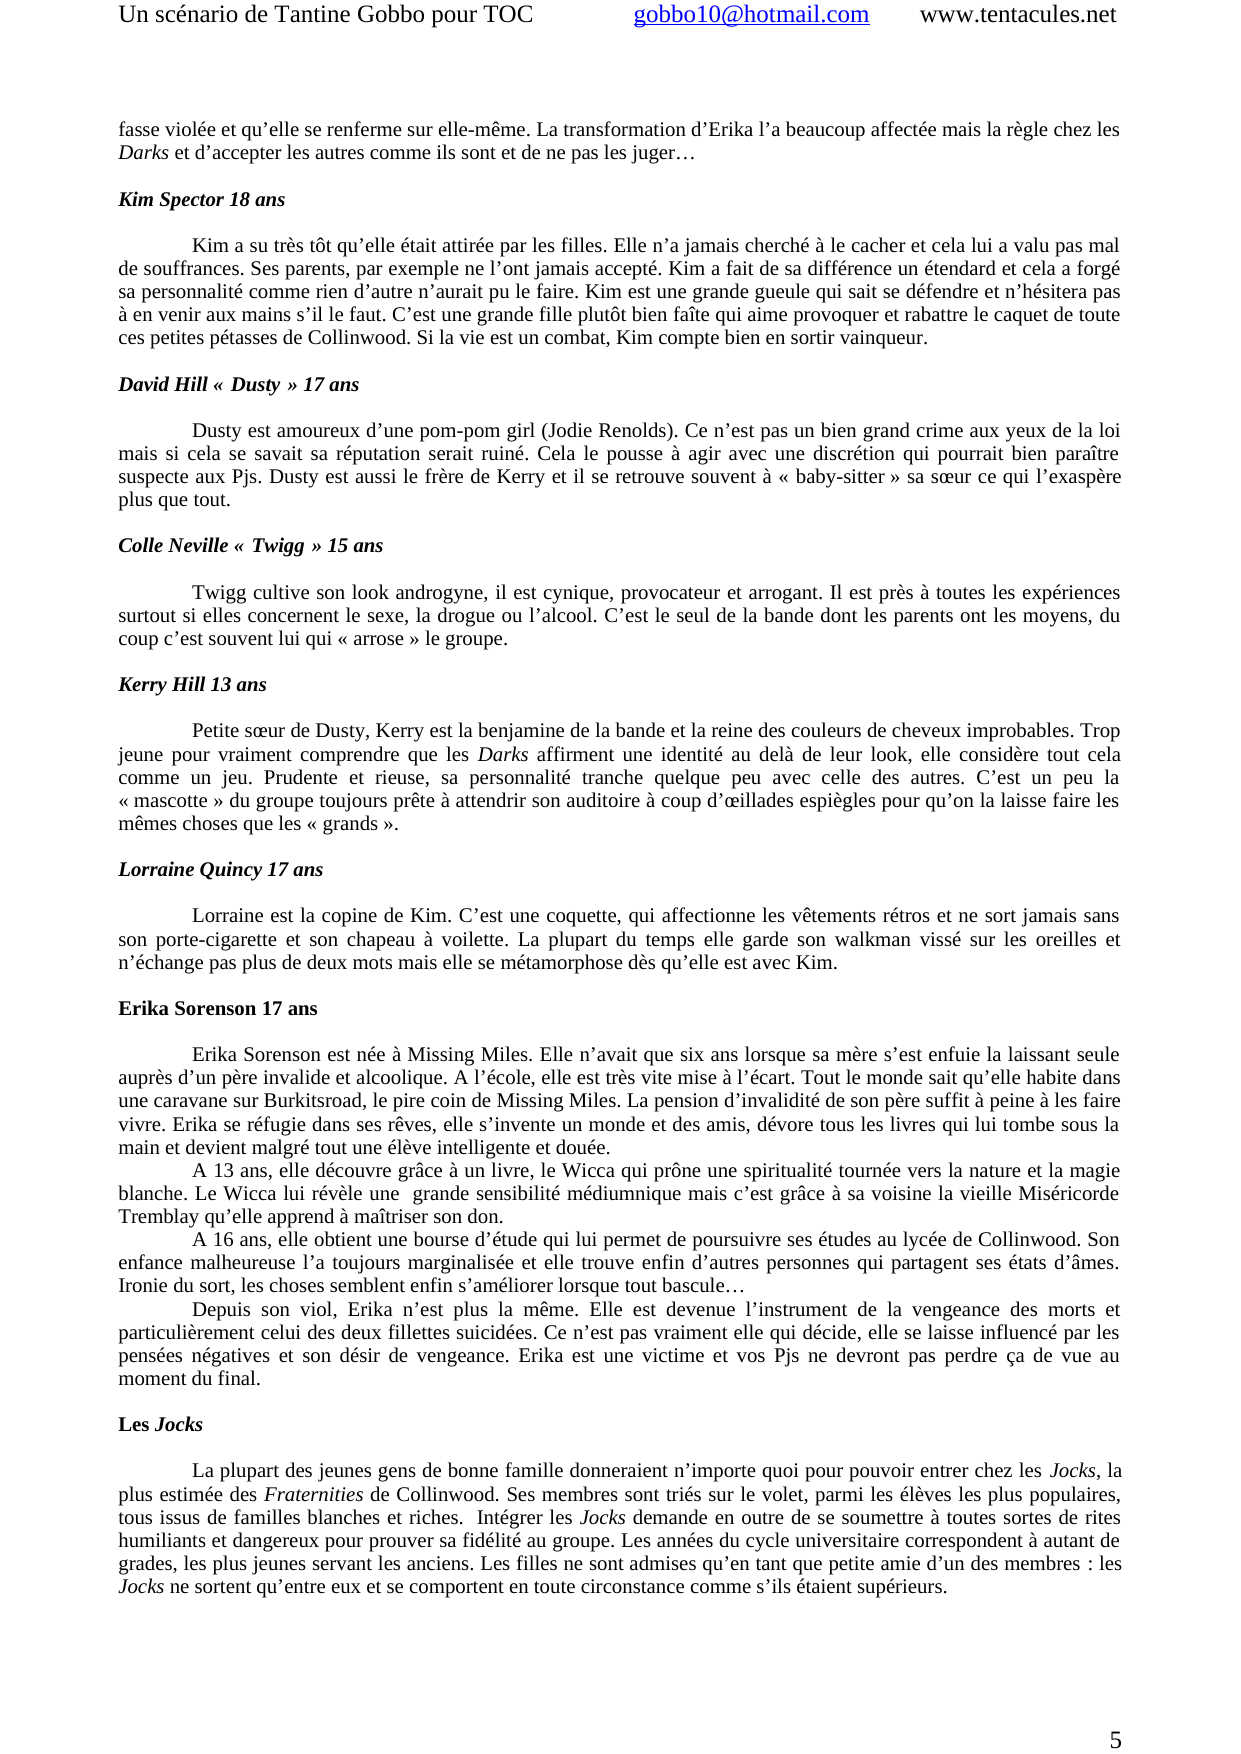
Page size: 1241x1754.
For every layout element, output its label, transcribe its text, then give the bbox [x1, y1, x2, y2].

text La plupart des jeunes gens de bonne famille donneraient n’importe quoi pour pouvoir entrer chez les Jocks, la plus estimée des Fraternities de Collinwood. Ses membres sont triés sur le volet, parmi les élèves les plus populaires, tous issus de familles blanches et riches. Intégrer les Jocks demande en outre de se soumettre à toutes sortes de rites humiliants et dangereux pour prouver sa fidélité au groupe. Les années du cycle universitaire correspondent à autant de grades, les plus jeunes servant les anciens. Les filles ne sont admises qu’en tant que petite amie d’un des membres : les Jocks ne sortent qu’entre eux et se comportent en toute circonstance comme s’ils étaient supérieurs. [118, 1459, 1122, 1598]
text A 16 ans, elle obtient une bourse d’étude qui lui permet de poursuivre ses études au lycée de Collinwood. Son enfance malheureuse l’a toujours marginalisée et elle trouve enfin d’autres personnes qui partagent ses états d’âmes. Ironie du sort, les choses semblent enfin s’améliorer lorsque tout bascule… [118, 1228, 1122, 1297]
text Erika Sorenson est née à Missing Miles. Elle n’avait que six ans lorsque sa mère s’est enfuie la laissant seule auprès d’un père invalide et alcoolique. A l’école, elle est très vite mise à l’écart. Tout le monde sait qu’elle habite dans une caravane sur Burkitsroad, le pire coin de Missing Miles. La pension d’invalidité de son père suffit à peine à les faire vivre. Erika se réfugie dans ses rêves, elle s’invente un monde et des amis, dévore tous les livres qui lui tombe sous la main et devient malgré tout une élève intelligente et douée. [118, 1043, 1122, 1159]
subtitle Erika Sorenson 17 ans [118, 997, 1122, 1020]
subtitle Colle Neville « Twigg » 15 ans [118, 534, 1122, 557]
subtitle Les Jocks [118, 1413, 1122, 1436]
subtitle Kerry Hill 13 ans [118, 673, 1122, 696]
subtitle David Hill « Dusty » 17 ans [118, 372, 1122, 396]
text fasse violée et qu’elle se renferme sur elle-même. La transformation d’Erika l’a beaucoup affectée mais la règle chez les Darks et d’accepter les autres comme ils sont et de ne pas les juger… [118, 118, 1122, 164]
text Twigg cultive son look androgyne, il est cynique, provocateur et arrogant. Il est près à toutes les expériences surtout si elles concernent le sexe, la drogue ou l’alcool. C’est le seul de la bande dont les parents ont les moyens, du coup c’est souvent lui qui « arrose » le groupe. [118, 581, 1122, 650]
subtitle Kim Spector 18 ans [118, 187, 1122, 211]
text Depuis son viol, Erika n’est plus la même. Elle est devenue l’instrument de la vengeance des morts et particulièrement celui des deux fillettes suicidées. Ce n’est pas vraiment elle qui décide, elle se laisse influencé par les pensées négatives et son désir de vengeance. Erika est une victime et vos Pjs ne devront pas perdre ça de vue au moment du final. [118, 1297, 1122, 1390]
text Lorraine est la copine de Kim. C’est une coquette, qui affectionne les vêtements rétros et ne sort jamais sans son porte-cigarette et son chapeau à voilette. La plupart du temps elle garde son walkman vissé sur les oreilles et n’échange pas plus de deux mots mais elle se métamorphose dès qu’elle est avec Kim. [118, 904, 1122, 974]
text Petite sœur de Dusty, Kerry est la benjamine de la bande et la reine des couleurs de cheveux improbables. Trop jeune pour vraiment comprendre que les Darks affirment une identité au delà de leur look, elle considère tout cela comme un jeu. Prudente et rieuse, sa personnalité tranche quelque peu avec celle des autres. C’est un peu la « mascotte » du groupe toujours prête à attendrir son auditoire à coup d’œillades espiègles pour qu’on la laisse faire les mêmes choses que les « grands ». [118, 719, 1122, 835]
subtitle Lorraine Quincy 17 ans [118, 858, 1122, 881]
text A 13 ans, elle découvre grâce à un livre, le Wicca qui prône une spiritualité tournée vers la nature et la magie blanche. Le Wicca lui révèle une grande sensibilité médiumnique mais c’est grâce à sa voisine la vieille Miséricorde Tremblay qu’elle apprend à maîtriser son don. [118, 1159, 1122, 1228]
text Kim a su très tôt qu’elle était attirée par les filles. Elle n’a jamais cherché à le cacher et cela lui a valu pas mal de souffrances. Ses parents, par exemple ne l’ont jamais accepté. Kim a fait de sa différence un étendard et cela a forgé sa personnalité comme rien d’autre n’aurait pu le faire. Kim est une grande gueule qui sait se défendre et n’hésitera pas à en venir aux mains s’il le faut. C’est une grande fille plutôt bien faîte qui aime provoquer et rabattre le caquet de toute ces petites pétasses de Collinwood. Si la vie est un combat, Kim compte bien en sortir vainqueur. [118, 234, 1122, 349]
text Dusty est amoureux d’une pom-pom girl (Jodie Renolds). Ce n’est pas un bien grand crime aux yeux de la loi mais si cela se savait sa réputation serait ruiné. Cela le pousse à agir avec une discrétion qui pourrait bien paraître suspecte aux Pjs. Dusty est aussi le frère de Kerry et il se retrouve souvent à « baby-sitter » sa sœur ce qui l’exaspère plus que tout. [118, 419, 1122, 511]
